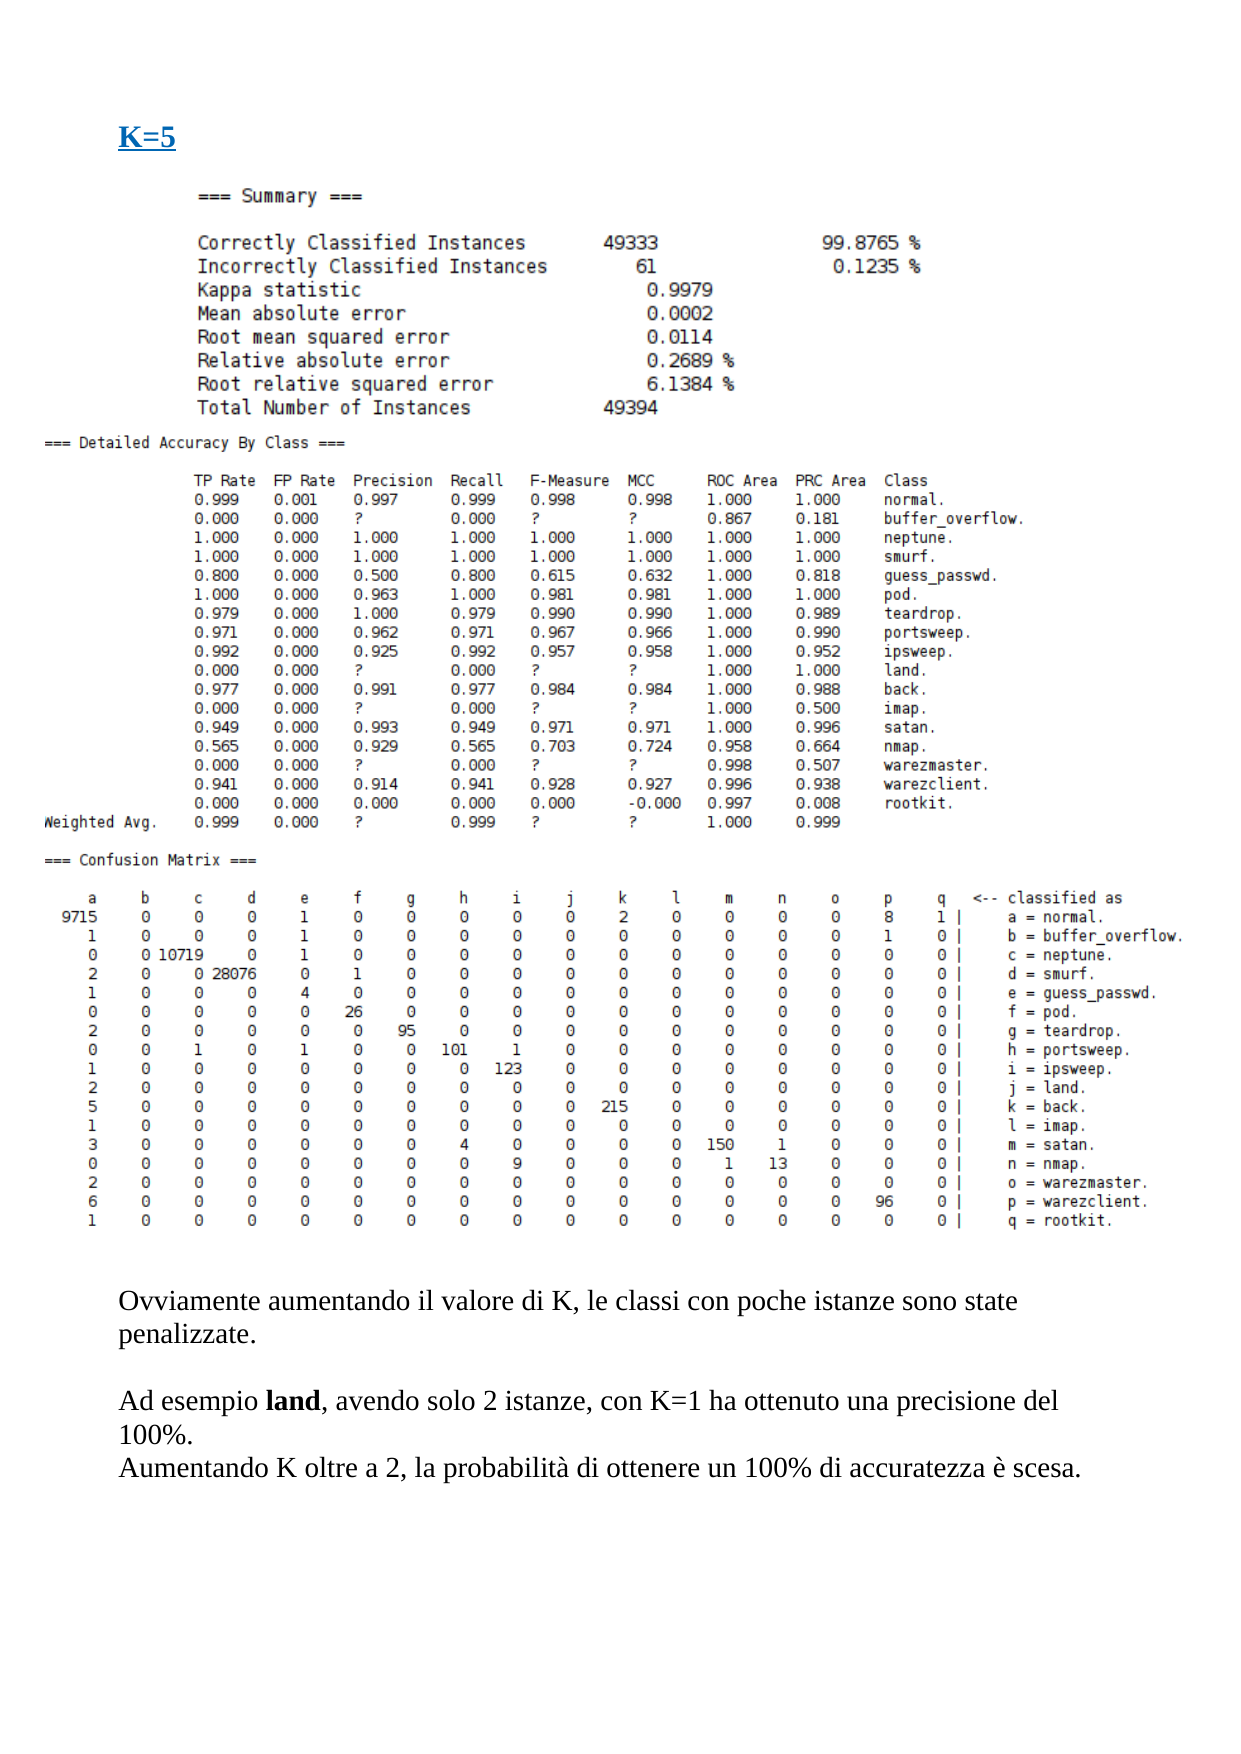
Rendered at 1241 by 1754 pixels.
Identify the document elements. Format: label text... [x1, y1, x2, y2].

text Ovviamente aumentando il valore di K, le classi con poche istanze sono state penalizzate. [118, 1283, 1122, 1350]
picture [196, 187, 1044, 424]
text Aumentando K oltre a 2, la probabilità di ottenere un 100% di accuratezza è scesa. [118, 1450, 1122, 1484]
picture [45, 428, 1210, 1250]
text K=5 [118, 118, 1122, 154]
text Ad esempio land, avendo solo 2 istanze, con K=1 ha ottenuto una precisione del 100%. [118, 1383, 1122, 1450]
